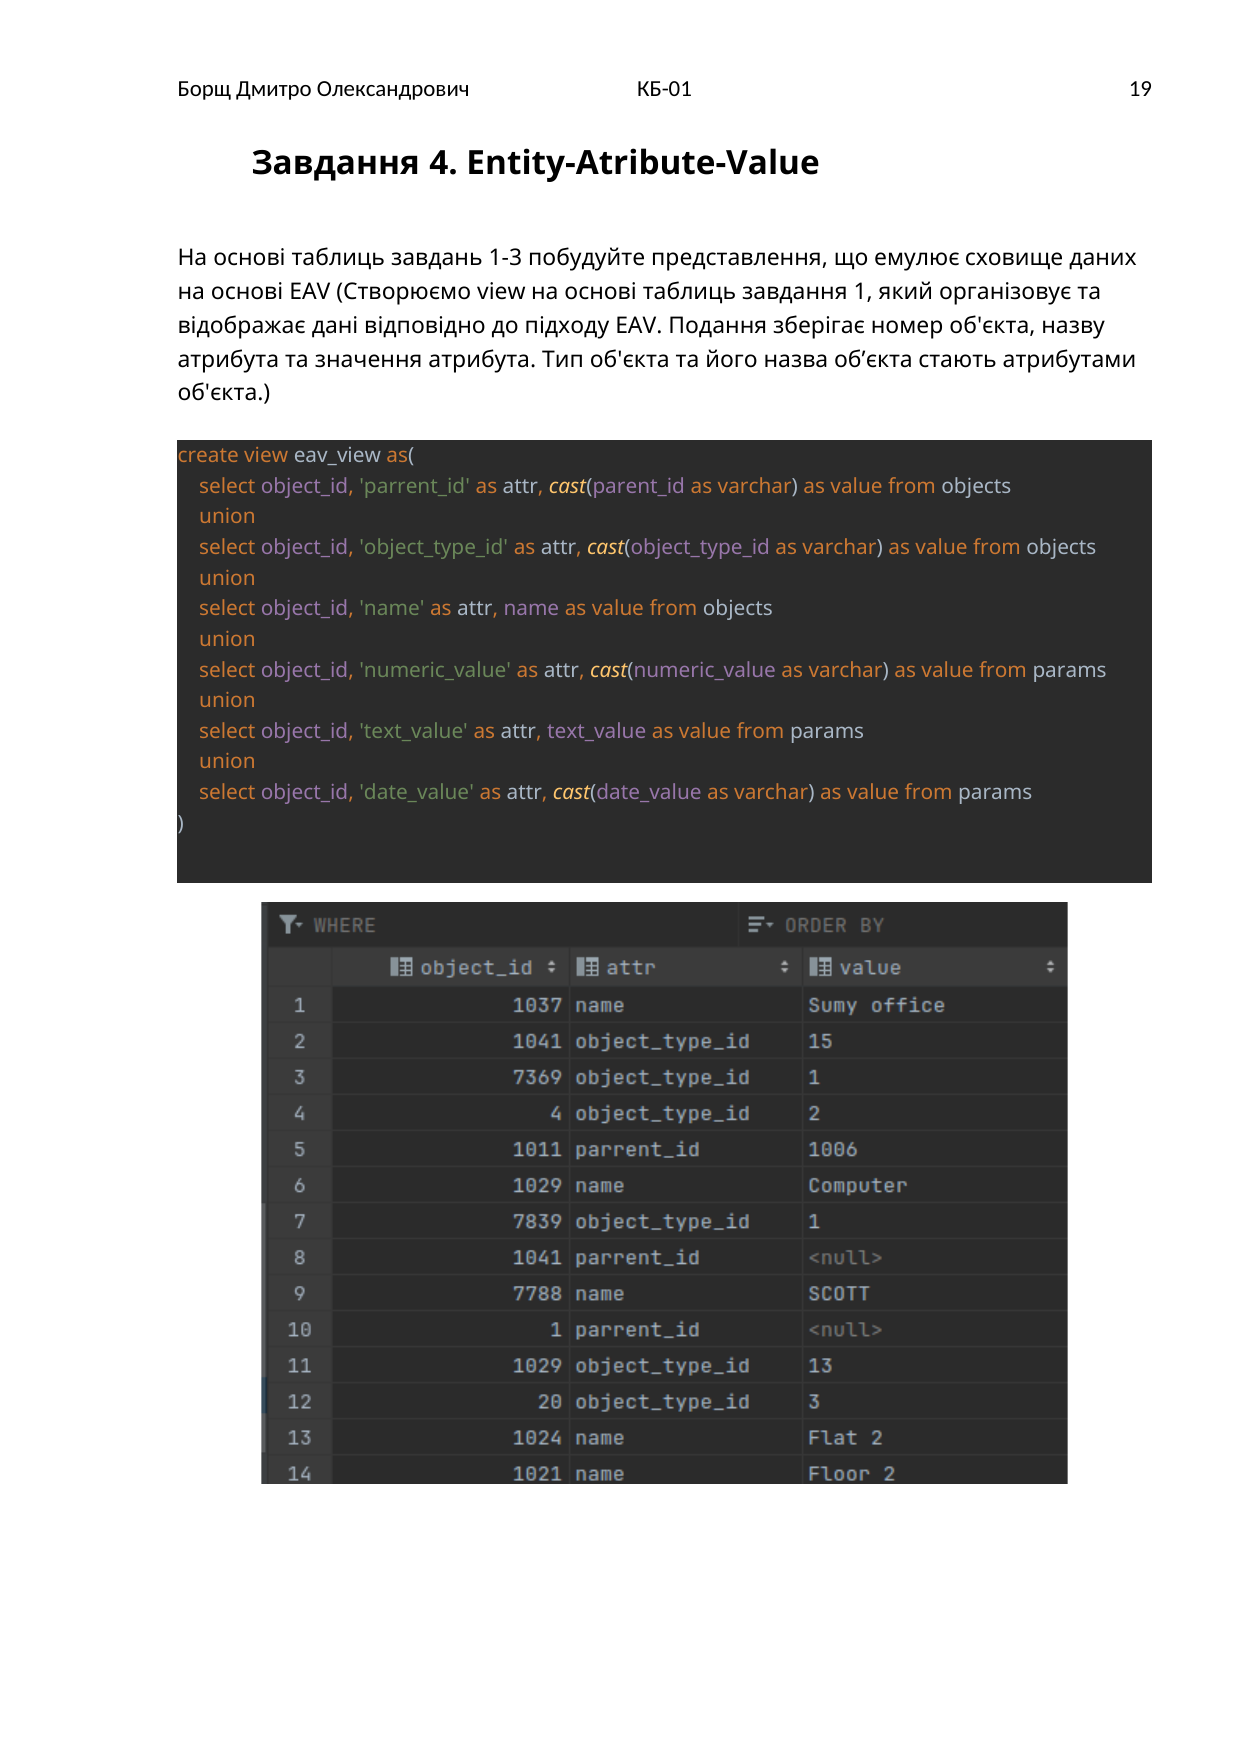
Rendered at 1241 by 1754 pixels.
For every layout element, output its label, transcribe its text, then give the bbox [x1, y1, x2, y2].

text create view eav_view as( select object_id, 'parrent_id' as attr, cast(parent_id as varchar) as value from objects union select object_id, 'object_type_id' as attr, cast(object_type_id as varchar) as value from objects union select object_id, 'name' as attr, name as value from objects union select object_id, 'numeric_value' as attr, cast(numeric_value as varchar) as value from params union select object_id, 'text_value' as attr, text_value as value from params union select object_id, 'date_value' as attr, cast(date_value as varchar) as value from params ) [177, 440, 1152, 836]
text На основі таблиць завдань 1-3 побудуйте представлення, що емулює сховище даних на основі EAV (Створюємо view на основі таблиць завдання 1, який організовує та відображає дані відповідно до підходу EAV. Подання зберігає номер об'єкта, назву атрибута та значення атрибута. Тип об'єкта та його назва об’єкта стають атрибутами об'єкта.) [177, 241, 1152, 408]
subtitle Завдання 4. Entity-Atribute-Value [177, 139, 1152, 226]
picture [261, 902, 1068, 1484]
